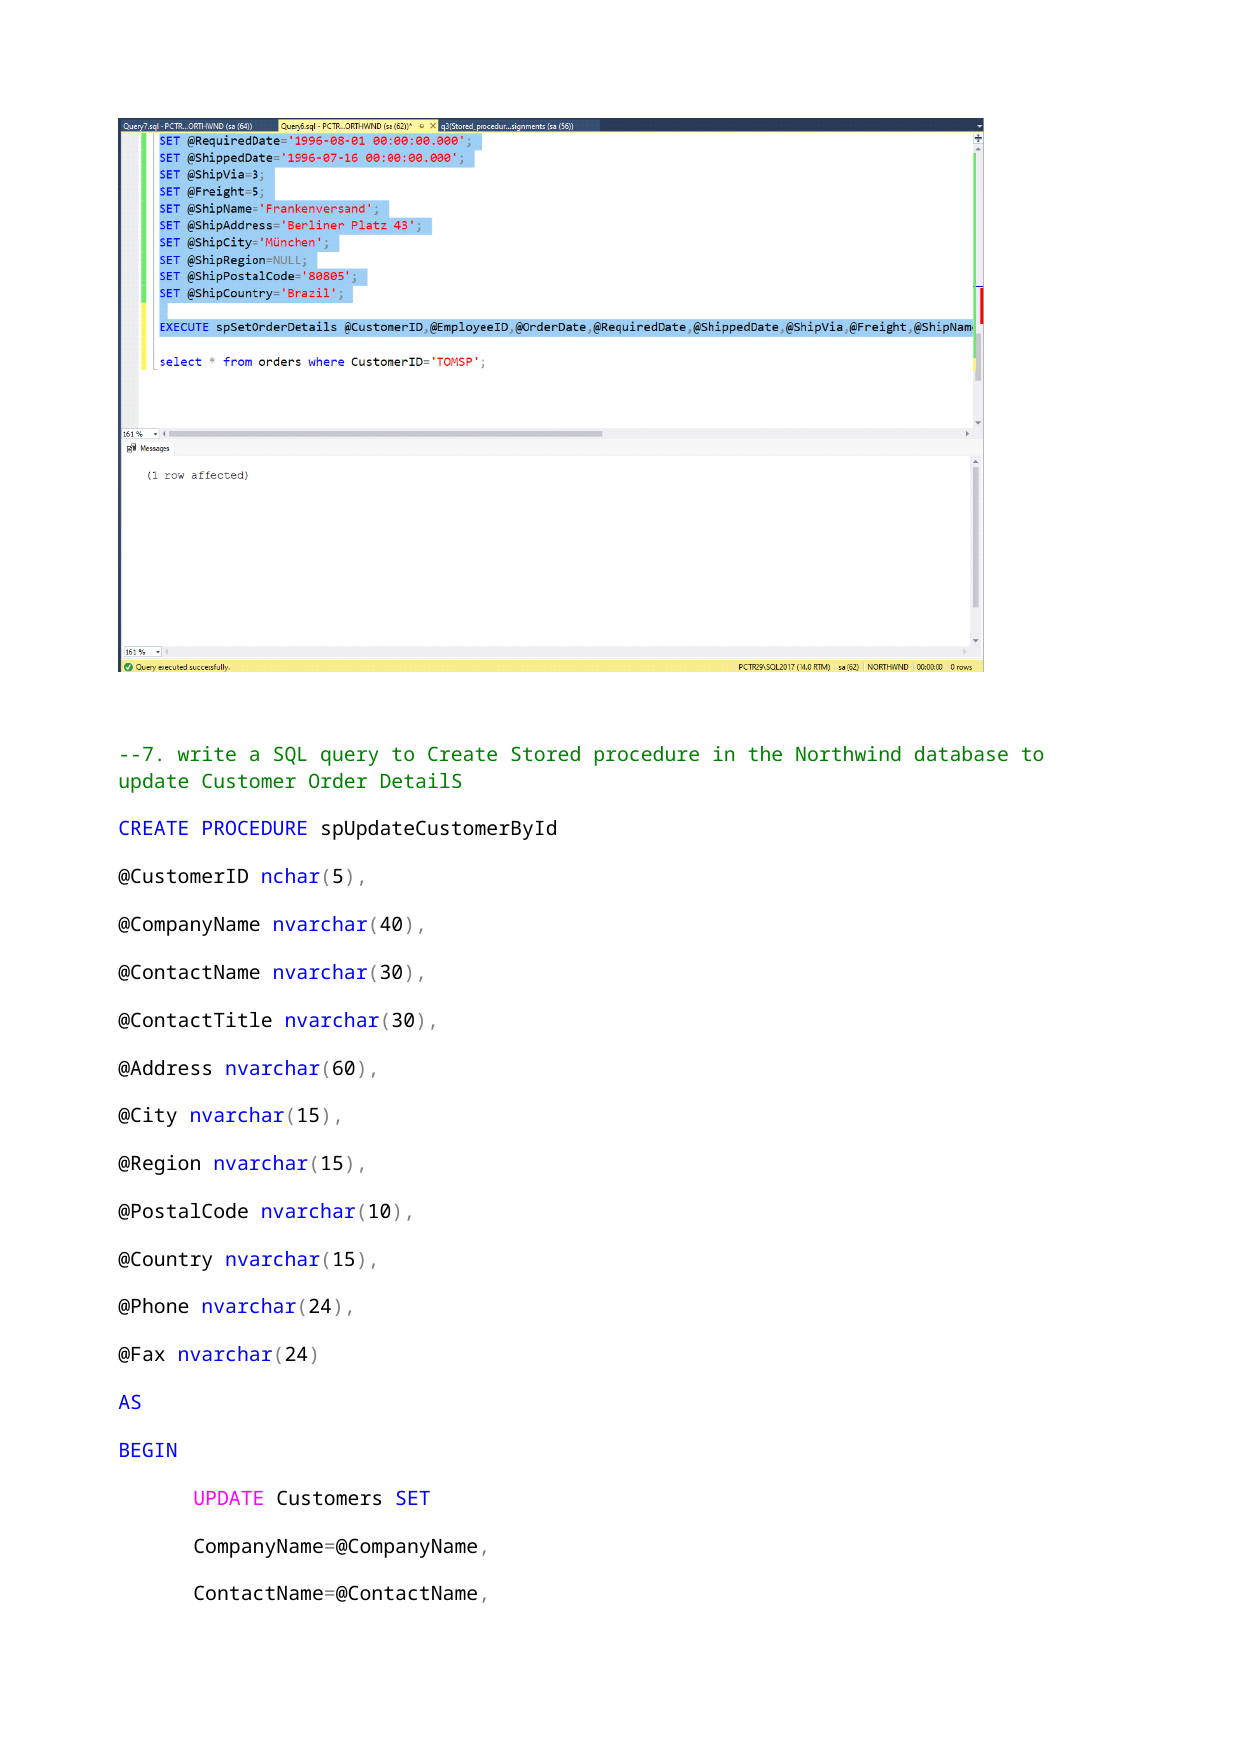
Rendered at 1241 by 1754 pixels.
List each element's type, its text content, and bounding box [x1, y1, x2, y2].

text @ContactTitle nvarchar(30), [118, 1006, 1122, 1033]
text @PostalCode nvarchar(10), [118, 1197, 1122, 1224]
text UPDATE Customers SET [118, 1484, 1122, 1511]
text @Address nvarchar(60), [118, 1054, 1122, 1081]
text @Country nvarchar(15), [118, 1245, 1122, 1272]
text CREATE PROCEDURE spUpdateCustomerById [118, 815, 1122, 842]
text --7. write a SQL query to Create Stored procedure in the Northwind database to update Customer Order DetailS [118, 740, 1122, 794]
text @ContactName nvarchar(30), [118, 958, 1122, 985]
text BEGIN [118, 1436, 1122, 1463]
text @City nvarchar(15), [118, 1102, 1122, 1128]
text AS [118, 1388, 1122, 1415]
text @CompanyName nvarchar(40), [118, 910, 1122, 937]
text @Phone nvarchar(24), [118, 1293, 1122, 1320]
text @Fax nvarchar(24) [118, 1341, 1122, 1368]
text @CustomerID nchar(5), [118, 862, 1122, 889]
text @Region nvarchar(15), [118, 1149, 1122, 1176]
text ContactName=@ContactName, [118, 1580, 1122, 1607]
text CompanyName=@CompanyName, [118, 1532, 1122, 1559]
